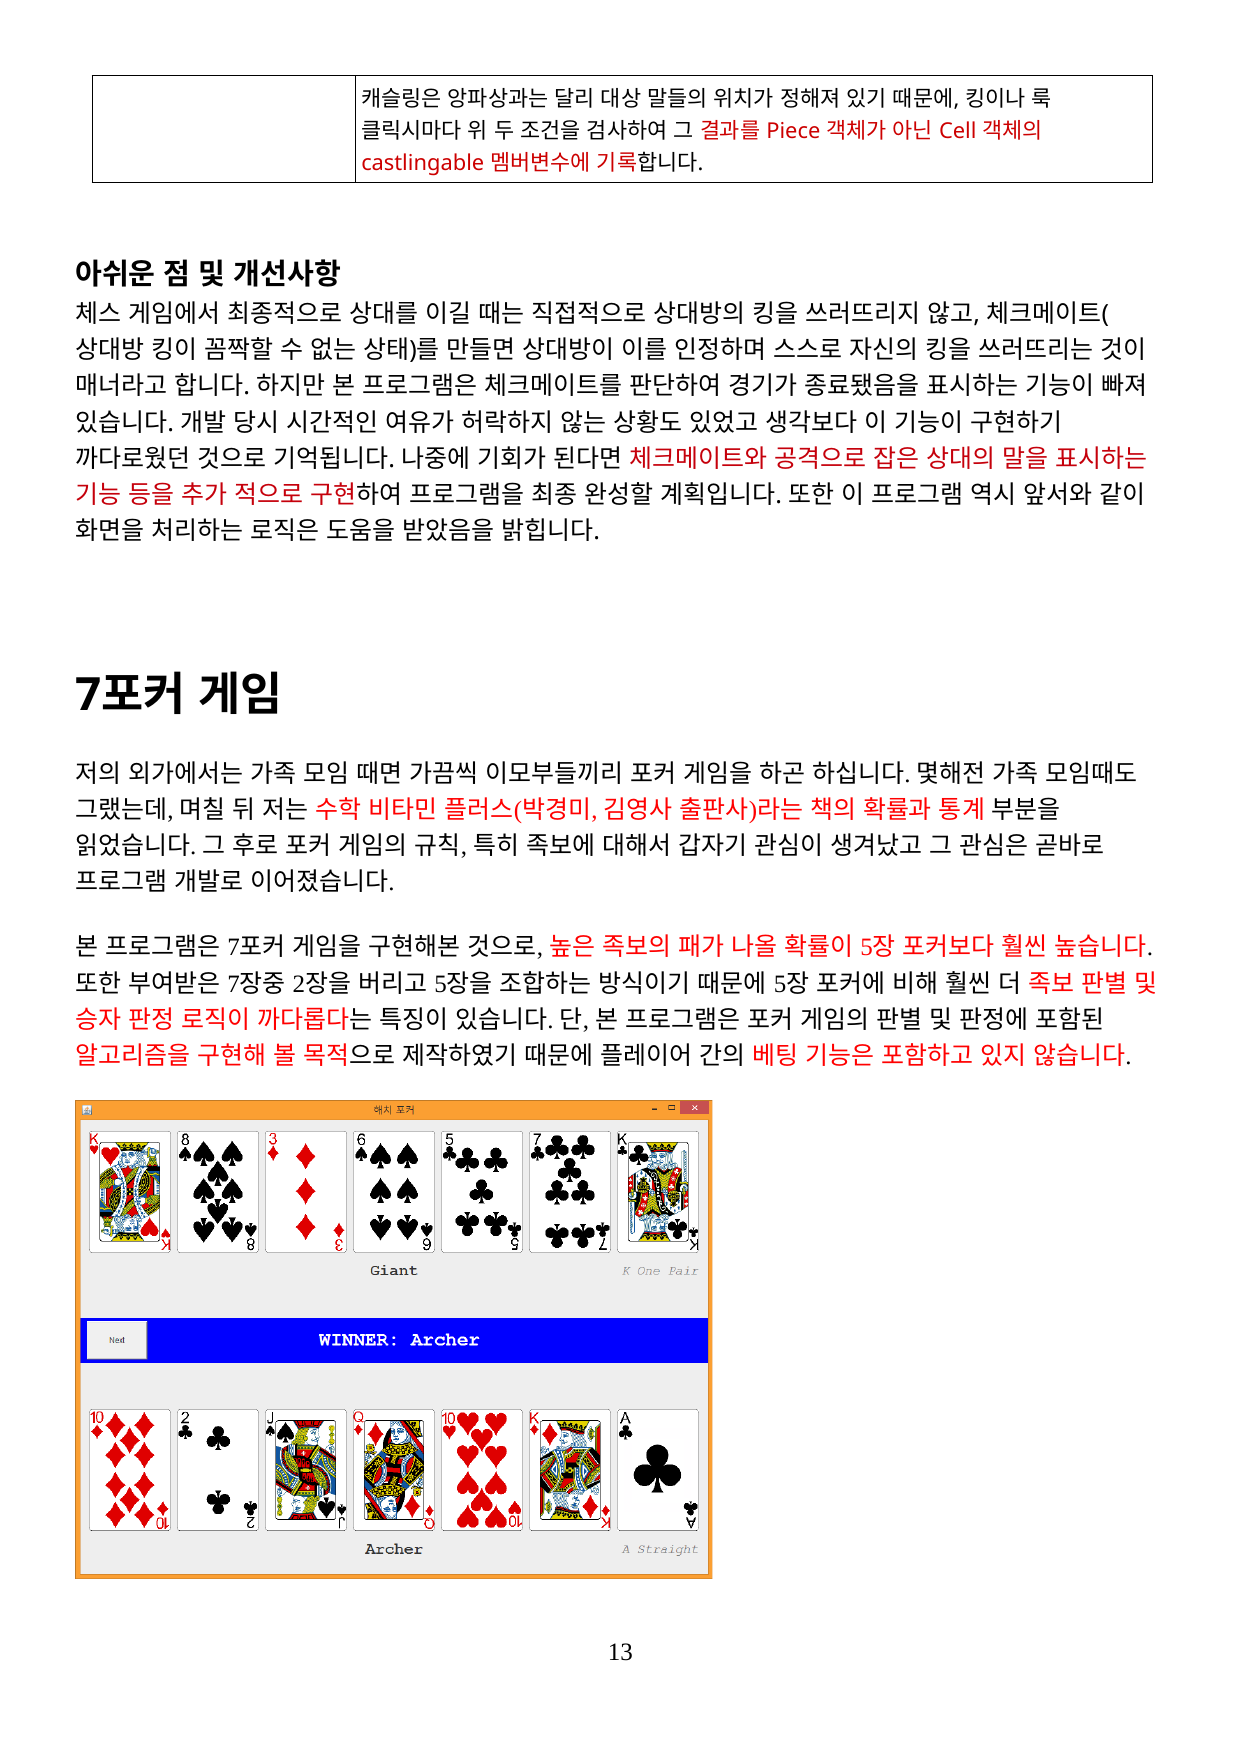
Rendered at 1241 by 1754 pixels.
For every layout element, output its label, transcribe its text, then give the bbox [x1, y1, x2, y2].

text 7포커 게임 [75, 658, 1165, 724]
text 본 프로그램은 7포커 게임을 구현해본 것으로, 높은 족보의 패가 나올 확률이 5장 포커보다 훨씬 높습니다. 또한 부여받은 7장중 2장을 버리고 5장을 조합하는 방식이기 때문에 5장 포커에 비해 훨씬 더 족보 판별 및 승자 판정 로직이 까다롭다는 특징이 있습니다. 단, 본 프로그램은 포커 게임의 판별 및 판정에 포함된 알고리즘을 구현해 볼 목적으로 제작하였기 때문에 플레이어 간의 베팅 기능은 포함하고 있지 않습니다. [75, 927, 1165, 1072]
table_header 캐슬링은 앙파상과는 달리 대상 말들의 위치가 정해져 있기 때문에, 킹이나 룩 클릭시마다 위 두 조건을 검사하여 그 결과를 Piece 객체가 아닌 Cell 객체의 castlingable 멤버변수에 기록합니다. [356, 76, 1152, 182]
text 저의 외가에서는 가족 모임 때면 가끔씩 이모부들끼리 포커 게임을 하곤 하십니다. 몇해전 가족 모임때도 그랬는데, 며칠 뒤 저는 수학 비타민 플러스(박경미, 김영사 출판사)라는 책의 확률과 통계 부분을 읽었습니다. 그 후로 포커 게임의 규칙, 특히 족보에 대해서 갑자기 관심이 생겨났고 그 관심은 곧바로 프로그램 개발로 이어졌습니다. [75, 753, 1165, 898]
text 아쉬운 점 및 개선사항 [75, 251, 1165, 293]
table_cell [93, 76, 355, 182]
text 체스 게임에서 최종적으로 상대를 이길 때는 직접적으로 상대방의 킹을 쓰러뜨리지 않고, 체크메이트(상대방 킹이 꼼짝할 수 없는 상태)를 만들면 상대방이 이를 인정하며 스스로 자신의 킹을 쓰러뜨리는 것이 매너라고 합니다. 하지만 본 프로그램은 체크메이트를 판단하여 경기가 종료됐음을 표시하는 기능이 빠져 있습니다. 개발 당시 시간적인 여유가 허락하지 않는 상황도 있었고 생각보다 이 기능이 구현하기 까다로웠던 것으로 기억됩니다. 나중에 기회가 된다면 체크메이트와 공격으로 잡은 상대의 말을 표시하는 기능 등을 추가 적으로 구현하여 프로그램을 최종 완성할 계획입니다. 또한 이 프로그램 역시 앞서와 같이 화면을 처리하는 로직은 도움을 받았음을 밝힙니다. [75, 293, 1165, 547]
